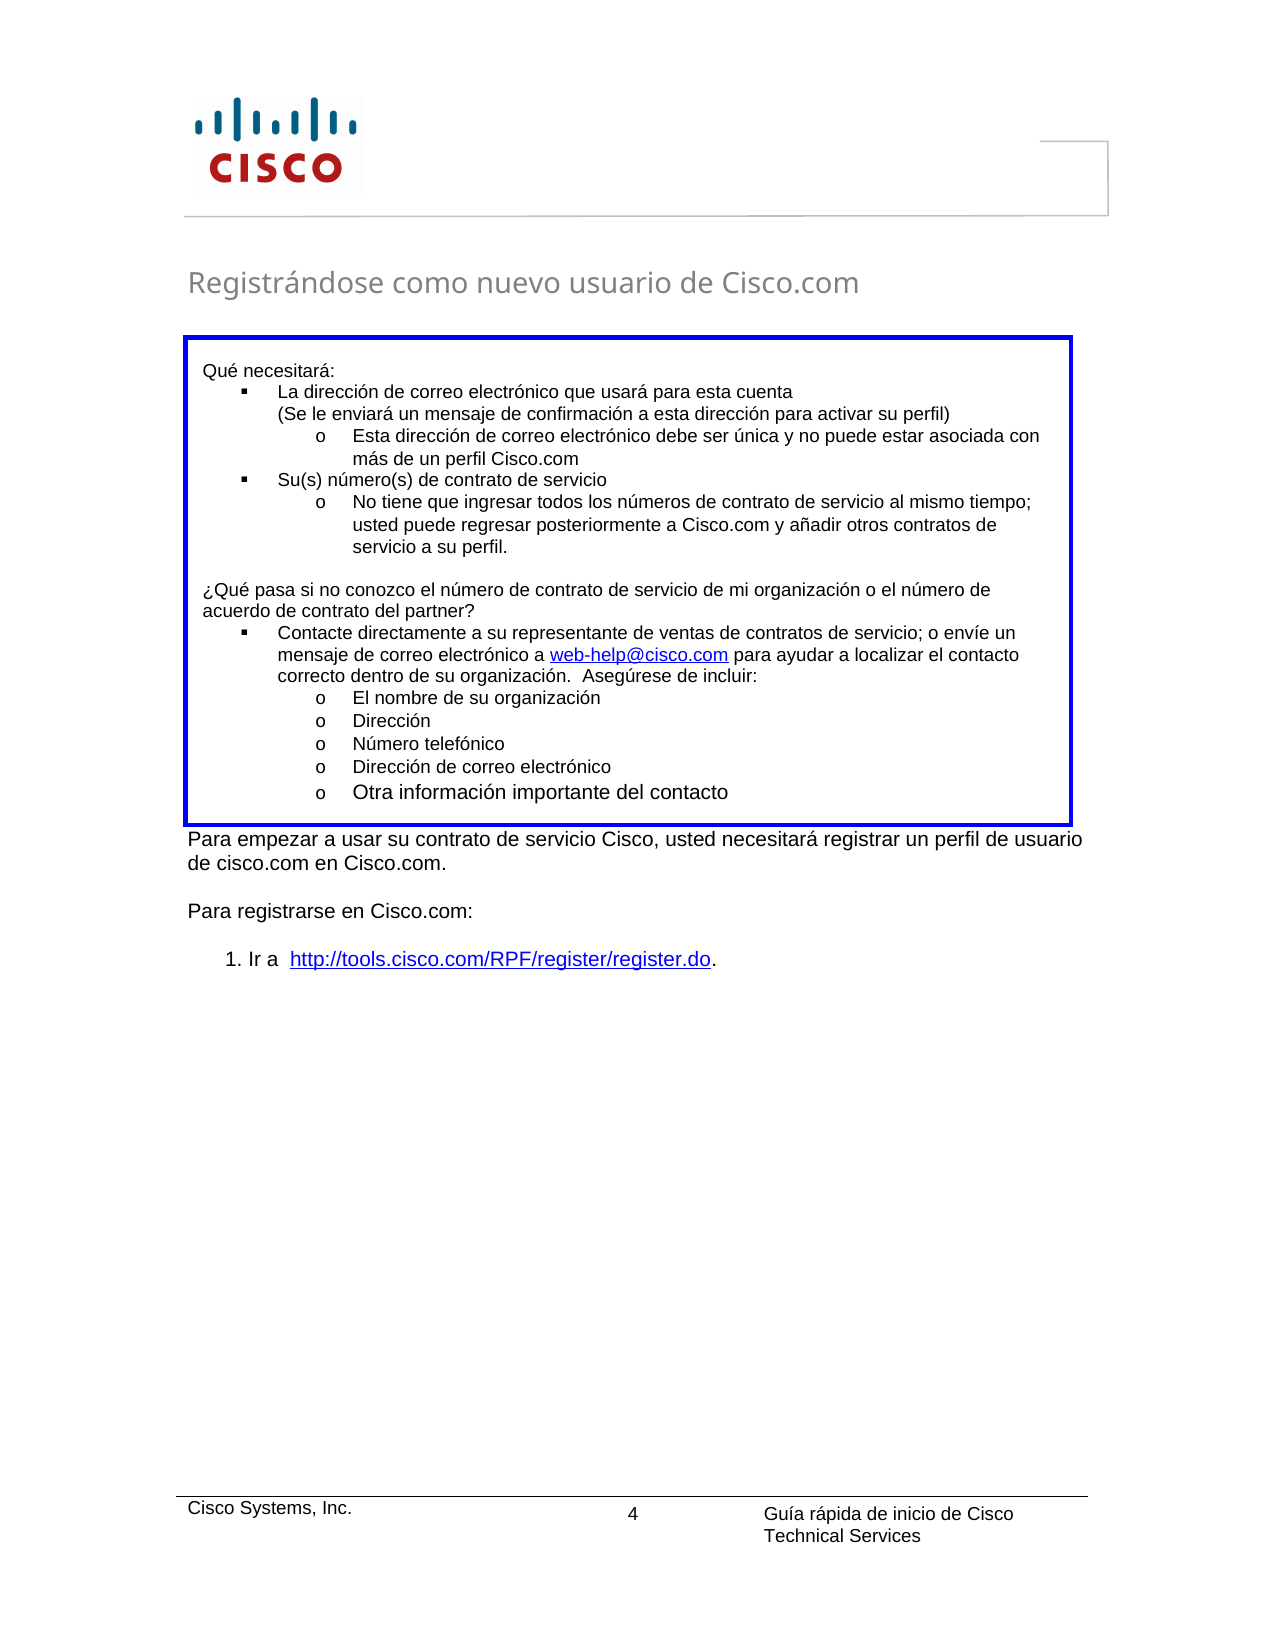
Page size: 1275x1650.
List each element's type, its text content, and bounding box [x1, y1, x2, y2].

list Esta dirección de correo electrónico debe ser única y no puede estar asociada con más de un perfil Cisco.com [315, 424, 1054, 469]
list Dirección de correo electrónico [315, 756, 1054, 779]
list Número telefónico [315, 733, 1054, 756]
list Contacte directamente a su representante de ventas de contratos de servicio; o envíe un mensaje de correo electrónico a web-help@cisco.com para ayudar a localizar el contacto correcto dentro de su organización. Asegúrese de incluir: [240, 622, 1054, 687]
list La dirección de correo electrónico que usará para esta cuenta [240, 381, 1054, 403]
subtitle Registrándose como nuevo usuario de Cisco.com [187, 217, 1087, 302]
text (Se le enviará un mensaje de confirmación a esta dirección para activar su perfil) [240, 403, 1054, 424]
subtitle [188, 340, 1069, 823]
subtitle [187, 175, 1087, 215]
text ¿Qué pasa si no conozco el número de contrato de servicio de mi organización o el número de acuerdo de contrato del partner? [202, 579, 1054, 622]
list Otra información importante del contacto [315, 779, 1054, 805]
picture [192, 96, 364, 195]
list El nombre de su organización [315, 687, 1054, 710]
list Su(s) número(s) de contrato de servicio [240, 469, 1054, 491]
text Qué necesitará: [202, 359, 1054, 381]
list No tiene que ingresar todos los números de contrato de servicio al mismo tiempo; usted puede regresar posteriormente a Cisco.com y añadir otros contratos de servicio a su perfil. [315, 491, 1054, 557]
list Dirección [315, 710, 1054, 733]
text Para empezar a usar su contrato de servicio Cisco, usted necesitará registrar un perfil de usuario de cisco.com en Cisco.com. Para registrarse en Cisco.com: [187, 323, 1087, 923]
text 1. Ir a http://tools.cisco.com/RPF/register/register.do. [225, 947, 1087, 971]
